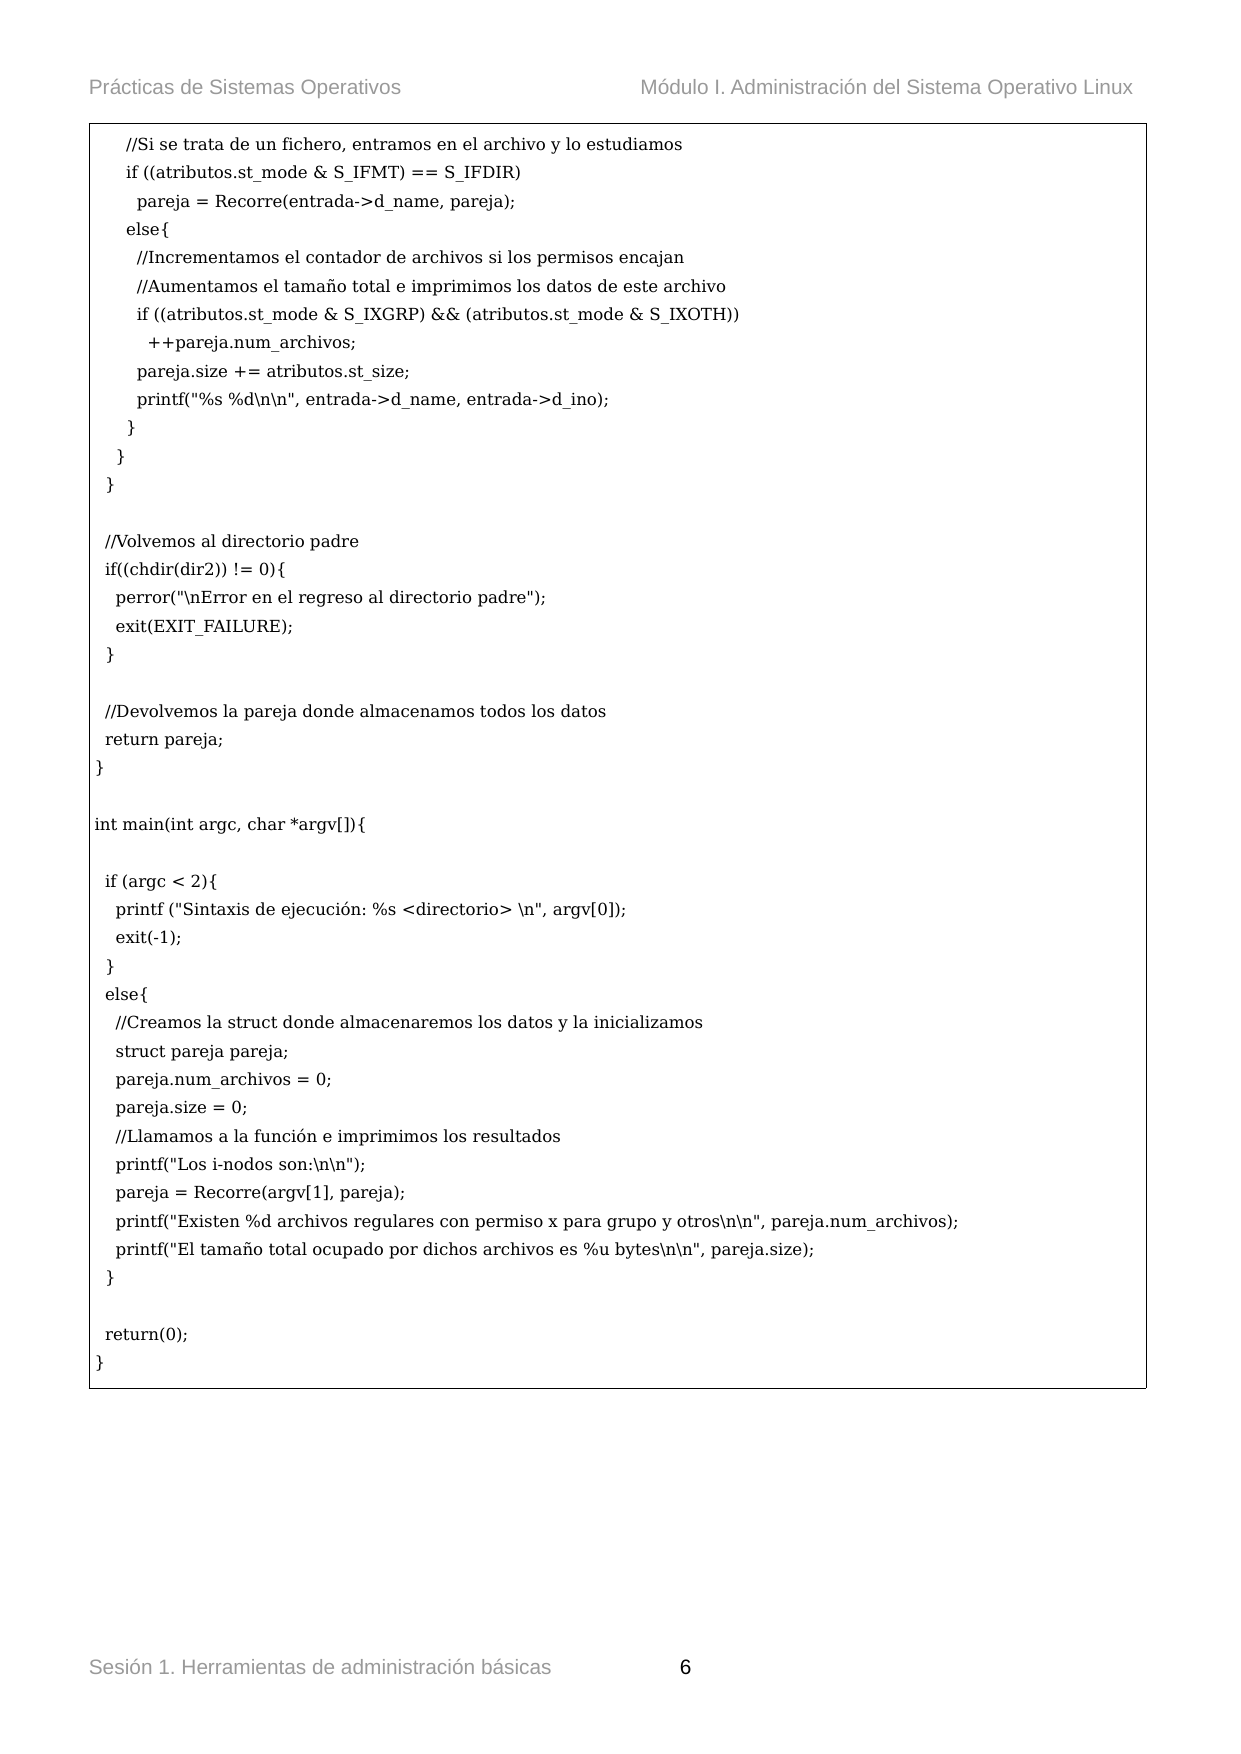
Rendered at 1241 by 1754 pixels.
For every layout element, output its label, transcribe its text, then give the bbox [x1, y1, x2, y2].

table_header //Si se trata de un fichero, entramos en el archivo y lo estudiamos if ((atributos.st_mode & S_IFMT) == S_IFDIR) pareja = Recorre(entrada->d_name, pareja); else{ //Incrementamos el contador de archivos si los permisos encajan //Aumentamos el tamaño total e imprimimos los datos de este archivo if ((atributos.st_mode & S_IXGRP) && (atributos.st_mode & S_IXOTH)) ++pareja.num_archivos; pareja.size += atributos.st_size; printf("%s %d\n\n", entrada->d_name, entrada->d_ino); } } } //Volvemos al directorio padre if((chdir(dir2)) != 0){ perror("\nError en el regreso al directorio padre"); exit(EXIT_FAILURE); } //Devolvemos la pareja donde almacenamos todos los datos return pareja; } int main(int argc, char *argv[]){ if (argc < 2){ printf ("Sintaxis de ejecución: %s <directorio> \n", argv[0]); exit(-1); } else{ //Creamos la struct donde almacenaremos los datos y la inicializamos struct pareja pareja; pareja.num_archivos = 0; pareja.size = 0; //Llamamos a la función e imprimimos los resultados printf("Los i-nodos son:\n\n"); pareja = Recorre(argv[1], pareja); printf("Existen %d archivos regulares con permiso x para grupo y otros\n\n", pareja.num_archivos); printf("El tamaño total ocupado por dichos archivos es %u bytes\n\n", pareja.size); } return(0); } [90, 124, 1146, 1387]
